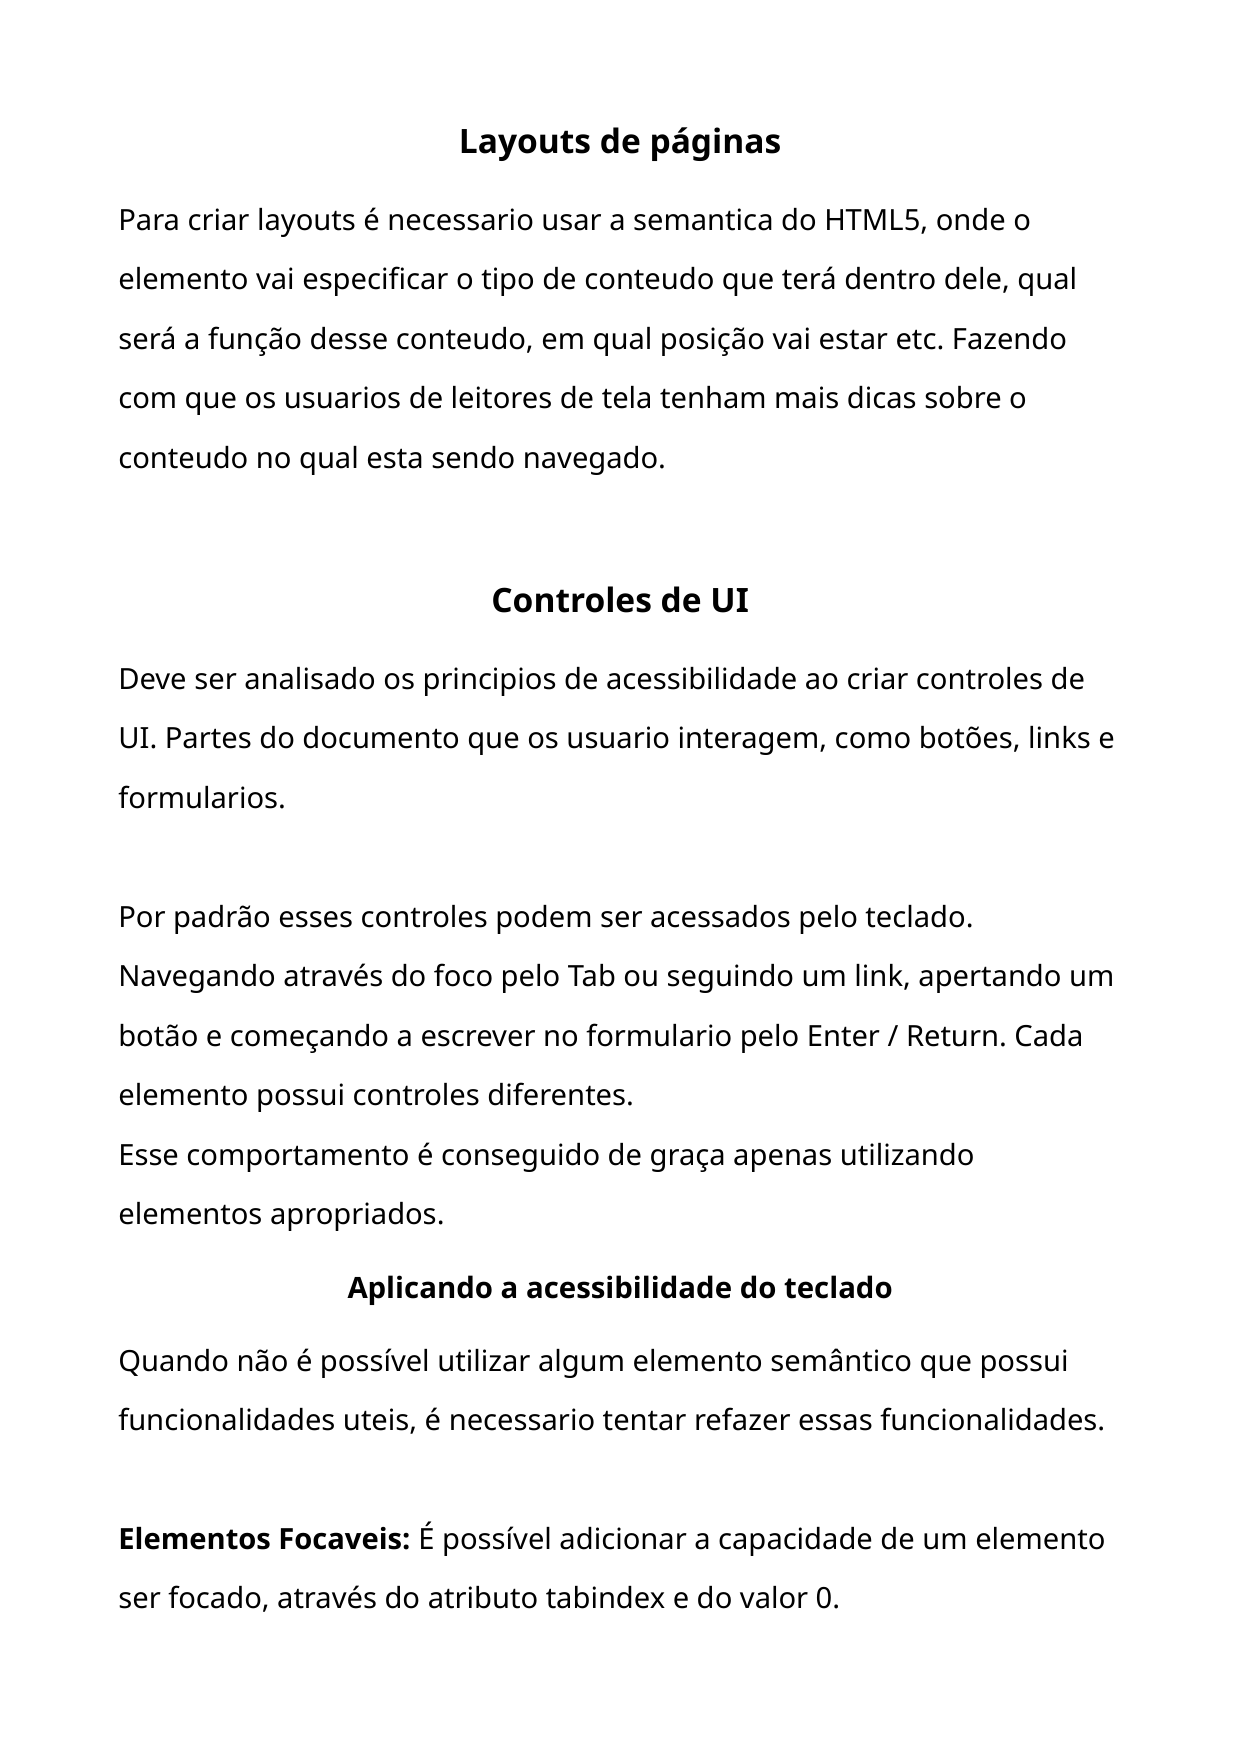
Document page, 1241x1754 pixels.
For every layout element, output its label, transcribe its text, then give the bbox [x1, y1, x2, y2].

text Elementos Focaveis: É possível adicionar a capacidade de um elemento ser focado, através do atributo tabindex e do valor 0. [118, 1518, 1122, 1617]
subtitle Controles de UI [118, 577, 1122, 623]
text Quando não é possível utilizar algum elemento semântico que possui funcionalidades uteis, é necessario tentar refazer essas funcionalidades. [118, 1340, 1122, 1439]
subtitle Layouts de páginas [118, 118, 1122, 164]
text Para criar layouts é necessario usar a semantica do HTML5, onde o elemento vai especificar o tipo de conteudo que terá dentro dele, qual será a função desse conteudo, em qual posição vai estar etc. Fazendo com que os usuarios de leitores de tela tenham mais dicas sobre o conteudo no qual esta sendo navegado. [118, 199, 1122, 477]
subtitle Aplicando a acessibilidade do teclado [118, 1267, 1122, 1307]
text Por padrão esses controles podem ser acessados pelo teclado. Navegando através do foco pelo Tab ou seguindo um link, apertando um botão e começando a escrever no formulario pelo Enter / Return. Cada elemento possui controles diferentes. [118, 896, 1122, 1114]
text Esse comportamento é conseguido de graça apenas utilizando elementos apropriados. [118, 1134, 1122, 1233]
text Deve ser analisado os principios de acessibilidade ao criar controles de UI. Partes do documento que os usuario interagem, como botões, links e formularios. [118, 658, 1122, 817]
